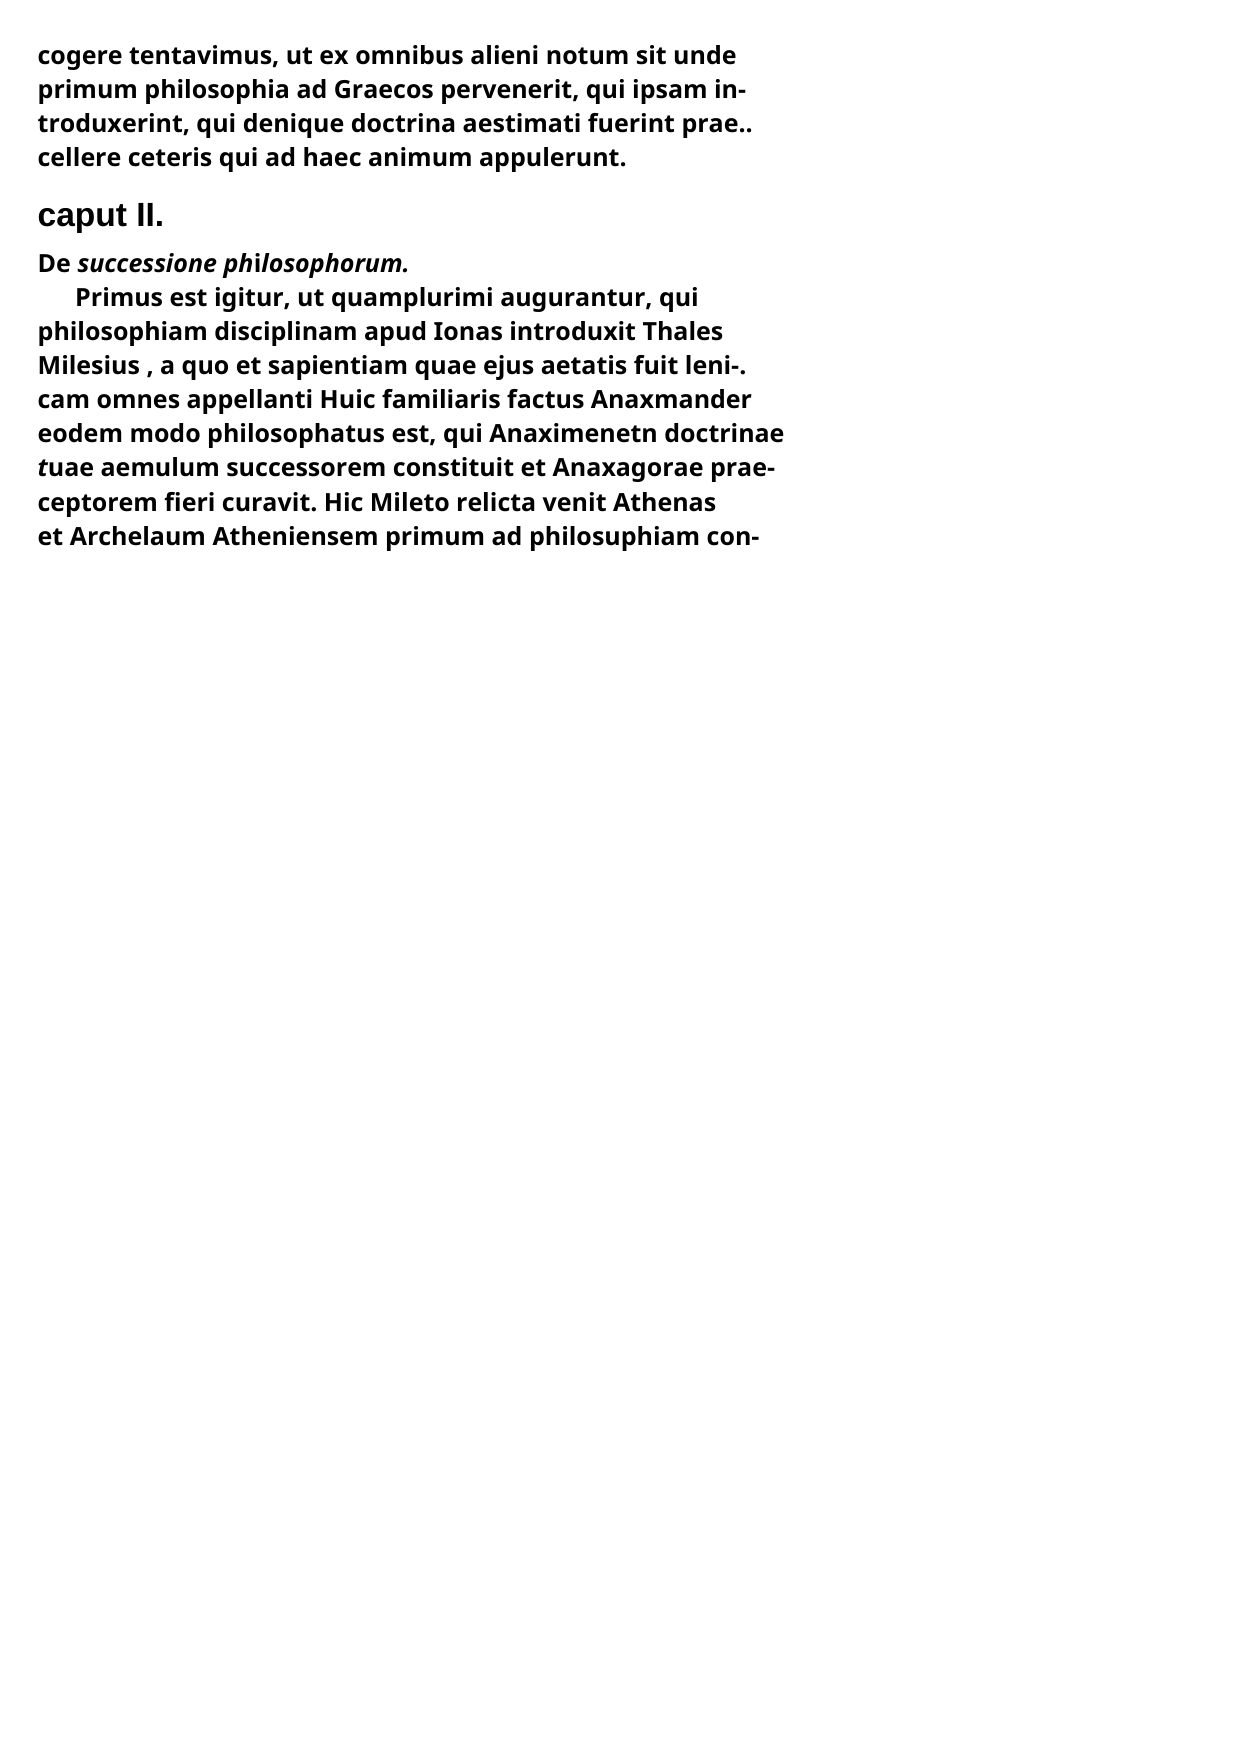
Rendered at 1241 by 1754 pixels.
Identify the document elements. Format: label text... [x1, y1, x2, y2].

text cogere tentavimus, ut ex omnibus alieni notum sit unde primum philosophia ad Graecos pervenerit, qui ipsam in- troduxerint, qui denique doctrina aestimati fuerint prae.. cellere ceteris qui ad haec animum appulerunt. [37, 37, 1203, 174]
subtitle caput II. [37, 194, 1203, 233]
text Primus est igitur, ut quamplurimi augurantur, qui philosophiam disciplinam apud Ionas introduxit Thales Milesius , a quo et sapientiam quae ejus aetatis fuit leni-. cam omnes appellanti Huic familiaris factus Anaxmander eodem modo philosophatus est, qui Anaximenetn doctrinae tuae aemulum successorem constituit et Anaxagorae prae- ceptorem fieri curavit. Hic Mileto relicta venit Athenas et Archelaum Atheniensem primum ad philosuphiam con- [37, 280, 1203, 552]
text De successione philosophorum. [37, 246, 1203, 280]
